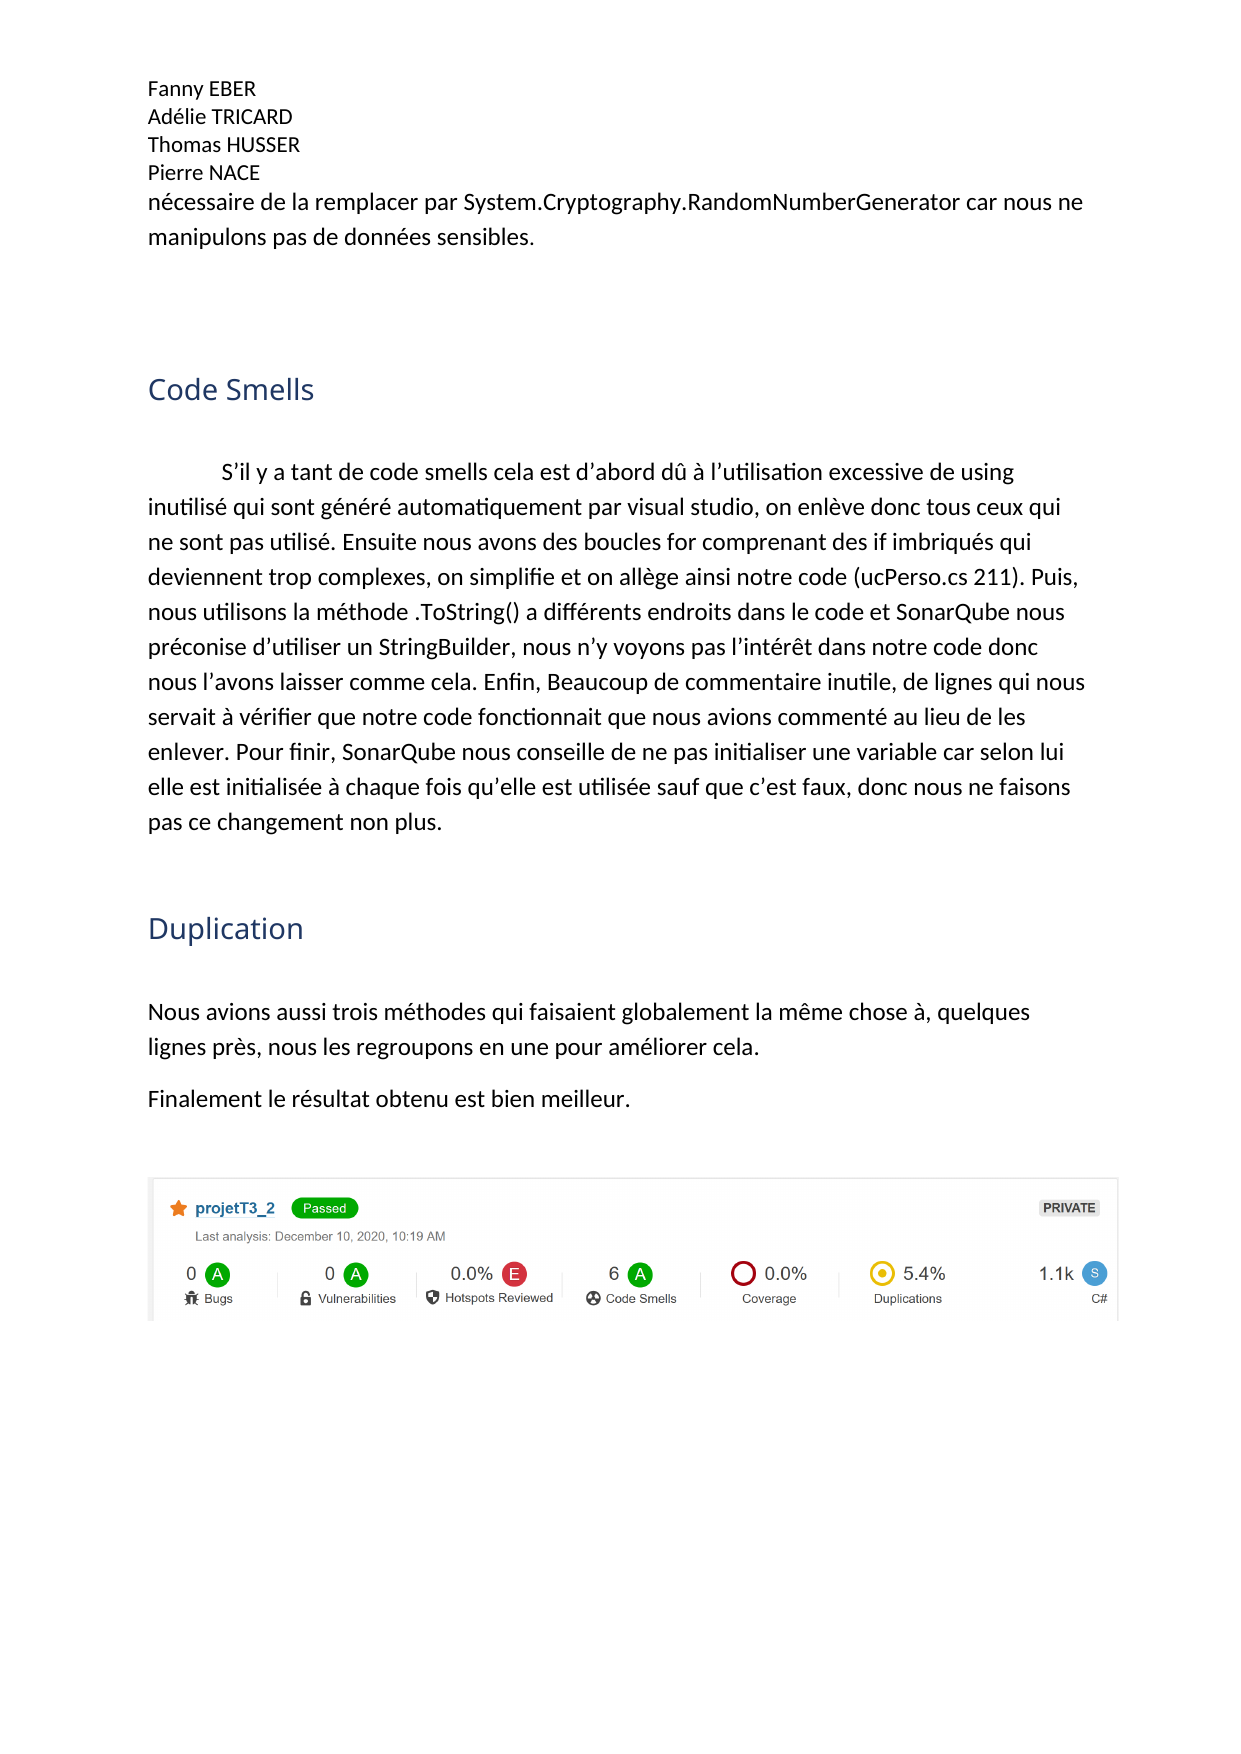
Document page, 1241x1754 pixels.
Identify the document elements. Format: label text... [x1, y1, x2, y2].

text S’il y a tant de code smells cela est d’abord dû à l’utilisation excessive de using inutilisé qui sont généré automatiquement par visual studio, on enlève donc tous ceux qui ne sont pas utilisé. Ensuite nous avons des boucles for comprenant des if imbriqués qui deviennent trop complexes, on simplifie et on allège ainsi notre code (ucPerso.cs 211). Puis, nous utilisons la méthode .ToString() a différents endroits dans le code et SonarQube nous préconise d’utiliser un StringBuilder, nous n’y voyons pas l’intérêt dans notre code donc nous l’avons laisser comme cela. Enfin, Beaucoup de commentaire inutile, de lignes qui nous servait à vérifier que notre code fonctionnait que nous avions commenté au lieu de les enlever. Pour finir, SonarQube nous conseille de ne pas initialiser une variable car selon lui elle est initialisée à chaque fois qu’elle est utilisée sauf que c’est faux, donc nous ne faisons pas ce changement non plus. [148, 456, 1093, 837]
text nécessaire de la remplacer par System.Cryptography.RandomNumberGenerator car nous ne manipulons pas de données sensibles. [148, 186, 1093, 251]
subtitle Duplication [148, 908, 1093, 948]
text Nous avions aussi trois méthodes qui faisaient globalement la même chose à, quelques lignes près, nous les regroupons en une pour améliorer cela. [148, 996, 1093, 1062]
subtitle Code Smells [148, 369, 1093, 408]
text Finalement le résultat obtenu est bien meilleur. [148, 1083, 1093, 1113]
